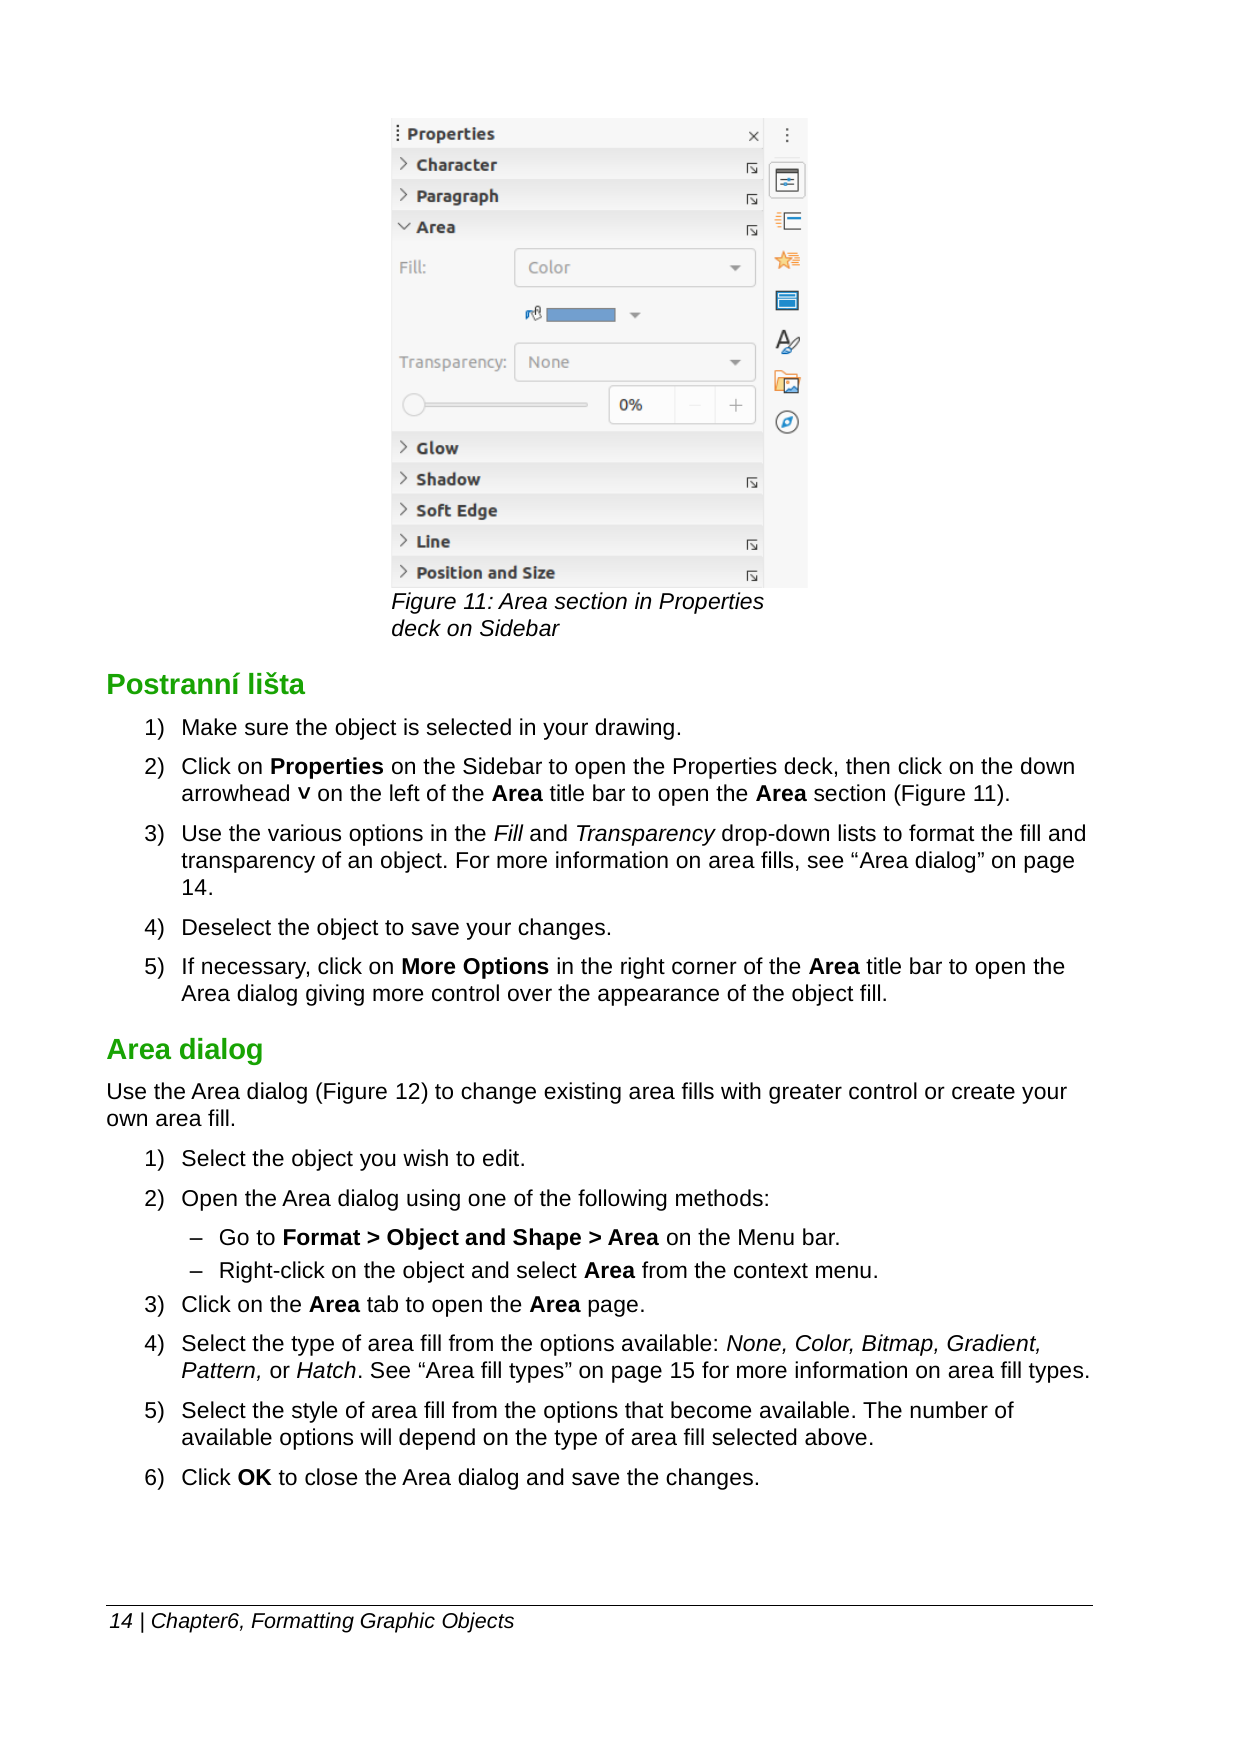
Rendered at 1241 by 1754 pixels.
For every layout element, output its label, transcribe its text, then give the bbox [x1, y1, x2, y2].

list Click on Properties on the Sidebar to open the Properties deck, then click on the down arrowhead ˅ on the left of the Area title bar to open the Area section (Figure 11). [164, 752, 1093, 807]
list Click on the Area tab to open the Area page. [164, 1290, 1093, 1317]
list Open the Area dialog using one of the following methods: [164, 1184, 1093, 1211]
text Figure 11: Area section in Properties deck on Sidebar [391, 588, 808, 642]
list Make sure the object is selected in your drawing. [164, 713, 1093, 740]
picture [391, 118, 808, 588]
list Use the various options in the Fill and Transparency drop-down lists to format the fill and transparency of an object. For more information on area fills, see “Area dialog” on page 13. [164, 819, 1093, 900]
list Click OK to close the Area dialog and save the changes. [164, 1463, 1093, 1490]
list Right-click on the object and select Area from the context menu. [189, 1257, 1093, 1284]
list If necessary, click on More Options in the right corner of the Area title bar to open the Area dialog giving more control over the appearance of the object fill. [164, 952, 1093, 1007]
subtitle Area dialog [106, 1032, 1093, 1065]
list Select the object you wish to edit. [164, 1144, 1093, 1171]
list Select the type of area fill from the options available: None, Color, Bitmap, Gradient, Pattern, or Hatch. See “Area fill types” on page 14 for more information on area fill types. [164, 1330, 1093, 1384]
text Use the Area dialog (Figure 12) to change existing area fills with greater control or create your own area fill. [106, 1078, 1093, 1132]
list Select the style of area fill from the options that become available. The number of available options will depend on the type of area fill selected above. [164, 1396, 1093, 1451]
subtitle Postranní lišta [106, 667, 1093, 700]
list Deselect the object to save your changes. [164, 913, 1093, 940]
list Go to Format > Object and Shape > Area on the Menu bar. [189, 1223, 1093, 1251]
